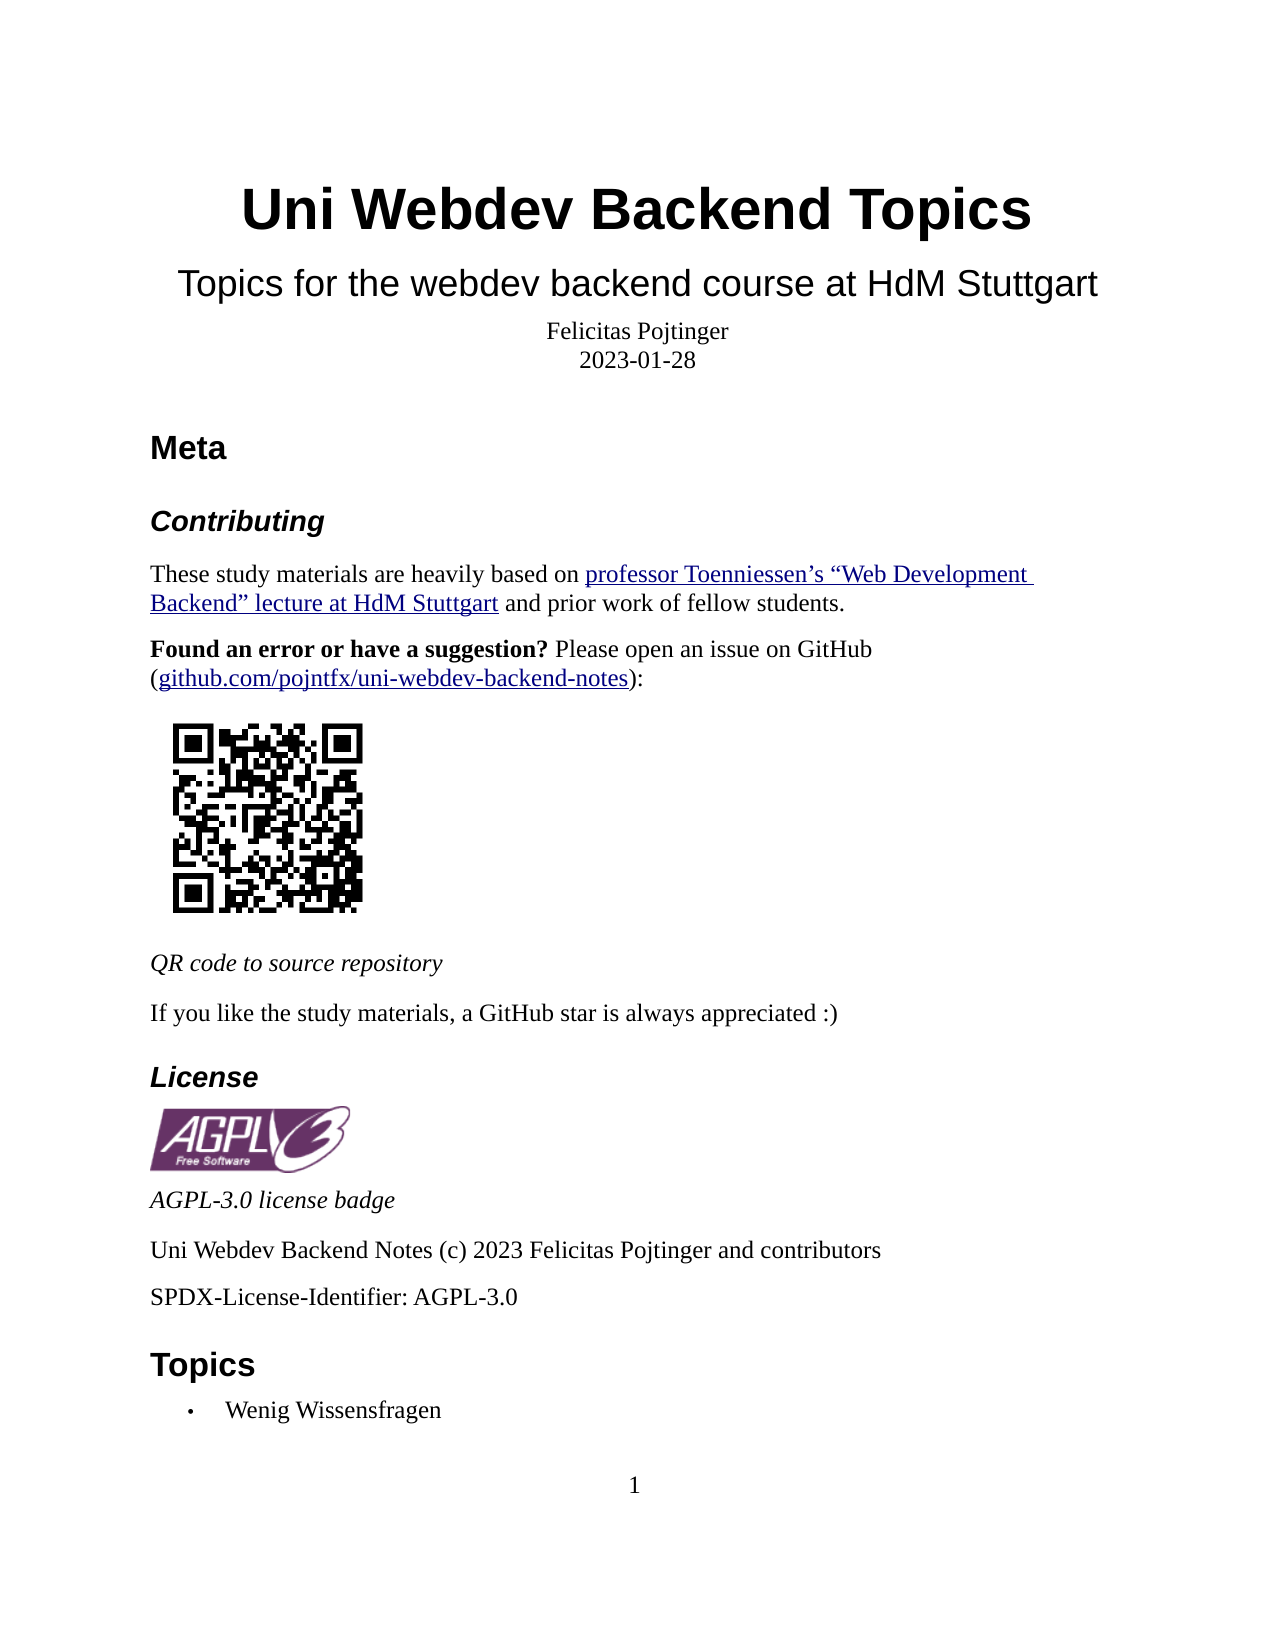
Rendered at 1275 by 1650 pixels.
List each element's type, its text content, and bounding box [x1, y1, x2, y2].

subtitle License [150, 1061, 1125, 1094]
text These study materials are heavily based on professor Toenniessen’s “Web Development Backend” lecture at HdM Stuttgart and prior work of fellow students. [150, 559, 1125, 616]
text Found an error or have a suggestion? Please open an issue on GitHub (github.com/pojntfx/uni-webdev-backend-notes): [150, 634, 1125, 692]
text QR code to source repository [150, 948, 1125, 976]
text 2023-01-28 [150, 345, 1125, 374]
text Felicitas Pojtinger [150, 316, 1125, 345]
text AGPL-3.0 license badge [150, 1185, 1125, 1214]
text If you like the study materials, a GitHub star is always appreciated :) [150, 998, 1125, 1027]
text SPDX-License-Identifier: AGPL-3.0 [150, 1282, 1125, 1311]
subtitle Meta [150, 428, 1125, 466]
picture [150, 1106, 350, 1173]
title Uni Webdev Backend Topics [150, 175, 1125, 242]
subtitle Contributing [150, 504, 1125, 537]
list Wenig Wissensfragen [187, 1396, 1125, 1424]
subtitle Topics for the webdev backend course at HdM Stuttgart [150, 261, 1125, 304]
subtitle Topics [150, 1344, 1125, 1383]
text Uni Webdev Backend Notes (c) 2023 Felicitas Pojtinger and contributors [150, 1235, 1125, 1264]
picture [150, 700, 385, 936]
